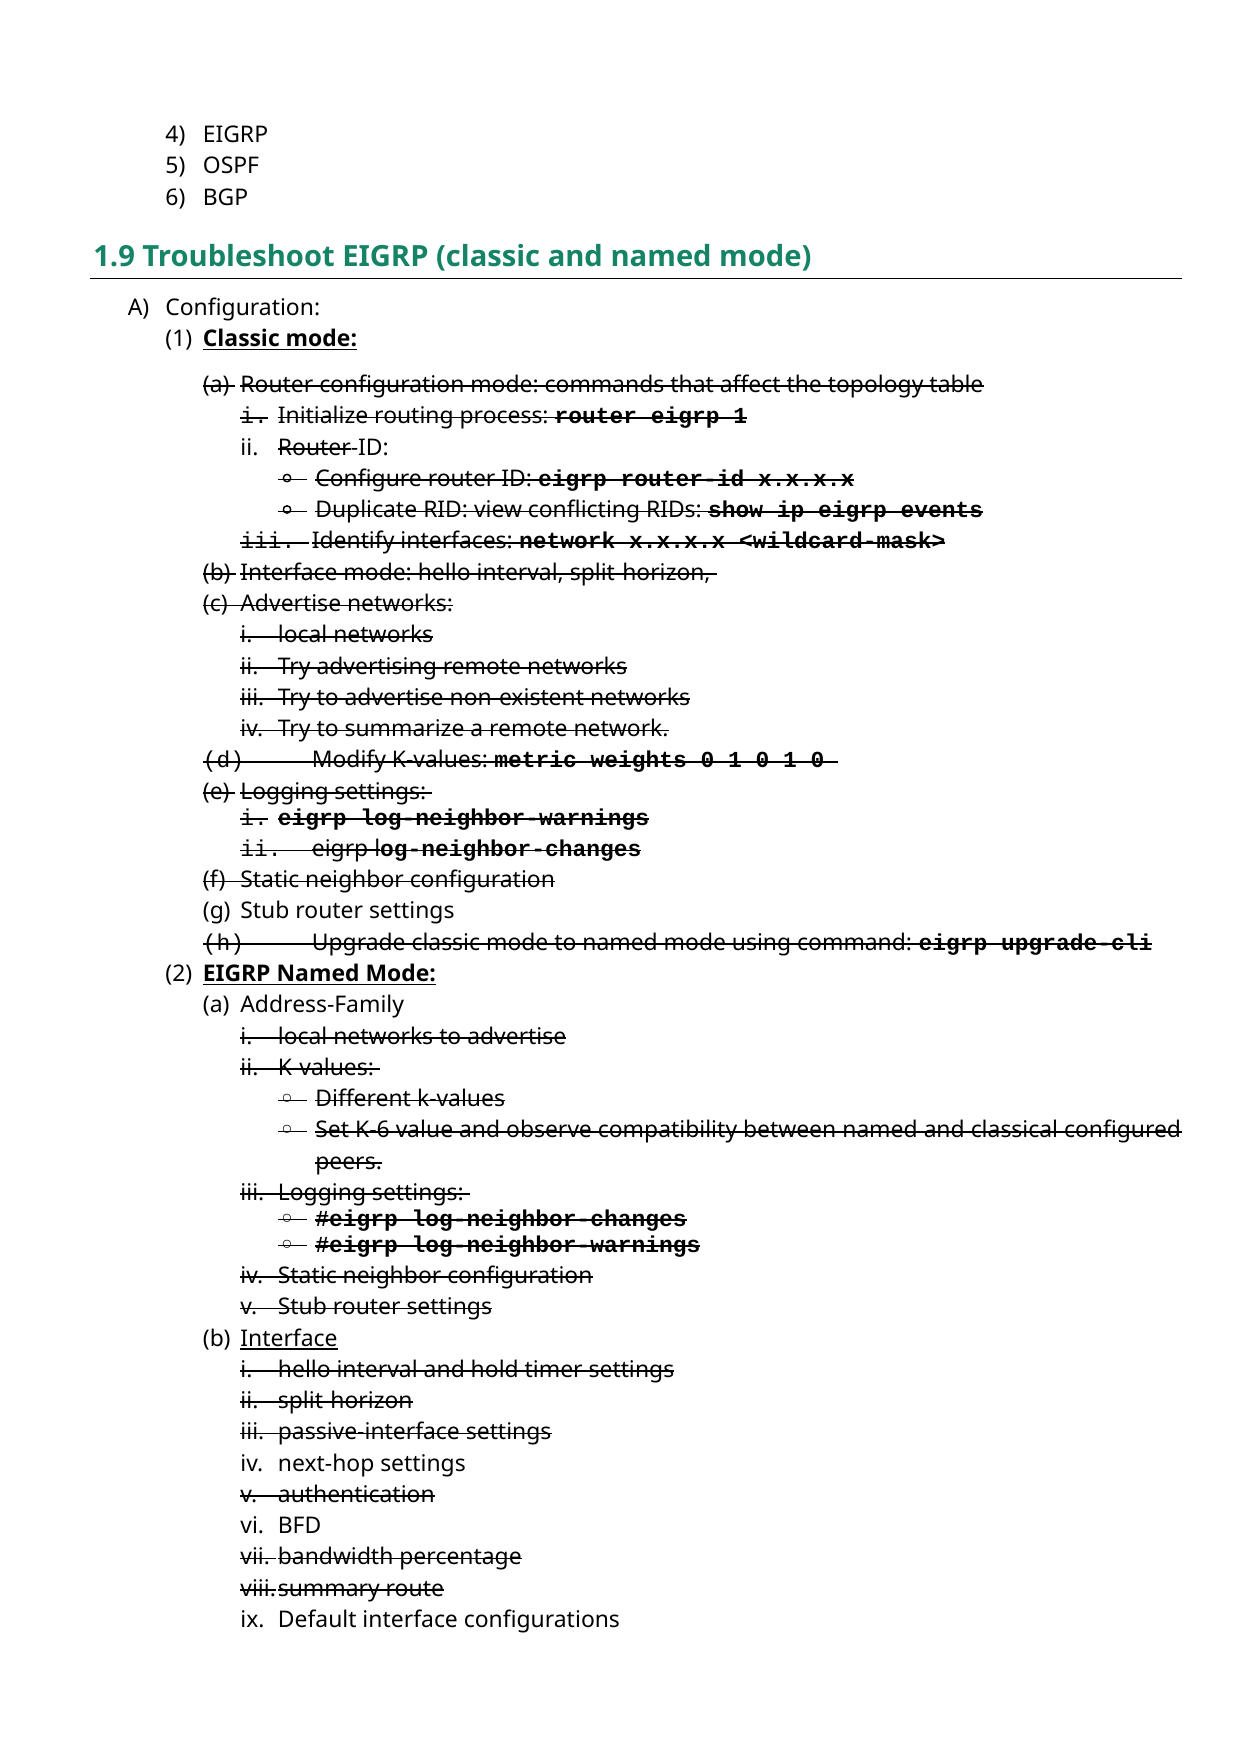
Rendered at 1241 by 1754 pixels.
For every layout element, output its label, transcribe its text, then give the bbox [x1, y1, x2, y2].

list Configure router ID: eigrp router-id x.x.x.x [278, 462, 1182, 493]
list Router-ID: [240, 431, 1182, 462]
list EIGRP [165, 118, 1182, 149]
list #eigrp log-neighbor-warnings [278, 1233, 1182, 1259]
list split-horizon [240, 1384, 1182, 1415]
list Static neighbor configuration [203, 863, 1182, 894]
list Try to summarize a remote network. [240, 712, 1182, 743]
list summary route [240, 1571, 1182, 1603]
list eigrp log-neighbor-warnings [240, 806, 1182, 832]
list BFD [240, 1509, 1182, 1540]
list passive-interface settings [240, 1415, 1182, 1446]
list Identify interfaces: network x.x.x.x <wildcard-mask> [240, 524, 1182, 556]
list Configuration: [128, 291, 1182, 322]
list Router configuration mode: commands that affect the topology table [203, 368, 1182, 399]
list Try to advertise non-existent networks [240, 681, 1182, 712]
list Classic mode: [165, 322, 1182, 353]
list Logging settings: [240, 1176, 1182, 1207]
list Interface mode: hello interval, split-horizon, [203, 556, 1182, 587]
list Interface [203, 1321, 1182, 1353]
list hello interval and hold timer settings [240, 1353, 1182, 1384]
list Try advertising remote networks [240, 649, 1182, 681]
list Static neighbor configuration [240, 1259, 1182, 1290]
list Advertise networks: [203, 587, 1182, 618]
list authentication [240, 1478, 1182, 1509]
list Upgrade classic mode to named mode using command: eigrp upgrade-cli [203, 926, 1182, 957]
list Initialize routing process: router eigrp 1 [240, 399, 1182, 431]
list Different k-values [278, 1082, 1182, 1113]
list bandwidth percentage [240, 1540, 1182, 1571]
list BGP [165, 181, 1182, 212]
list eigrp log-neighbor-changes [240, 832, 1182, 863]
list Duplicate RID: view conflicting RIDs: show ip eigrp events [278, 493, 1182, 524]
list Modify K-values: metric weights 0 1 0 1 0 [203, 743, 1182, 775]
list Set K-6 value and observe compatibility between named and classical configured peers. [278, 1113, 1182, 1176]
list #eigrp log-neighbor-changes [278, 1207, 1182, 1233]
list Address-Family [203, 988, 1182, 1019]
list local networks to advertise [240, 1019, 1182, 1051]
list next-hop settings [240, 1446, 1182, 1478]
list Default interface configurations [240, 1603, 1182, 1634]
list Logging settings: [203, 775, 1182, 806]
list Stub router settings [203, 894, 1182, 926]
list EIGRP Named Mode: [165, 957, 1182, 988]
list Stub router settings [240, 1290, 1182, 1321]
list K-values: [240, 1051, 1182, 1082]
list local networks [240, 618, 1182, 649]
subtitle 1.9 Troubleshoot EIGRP (classic and named mode) [90, 233, 1182, 278]
list OSPF [165, 149, 1182, 181]
